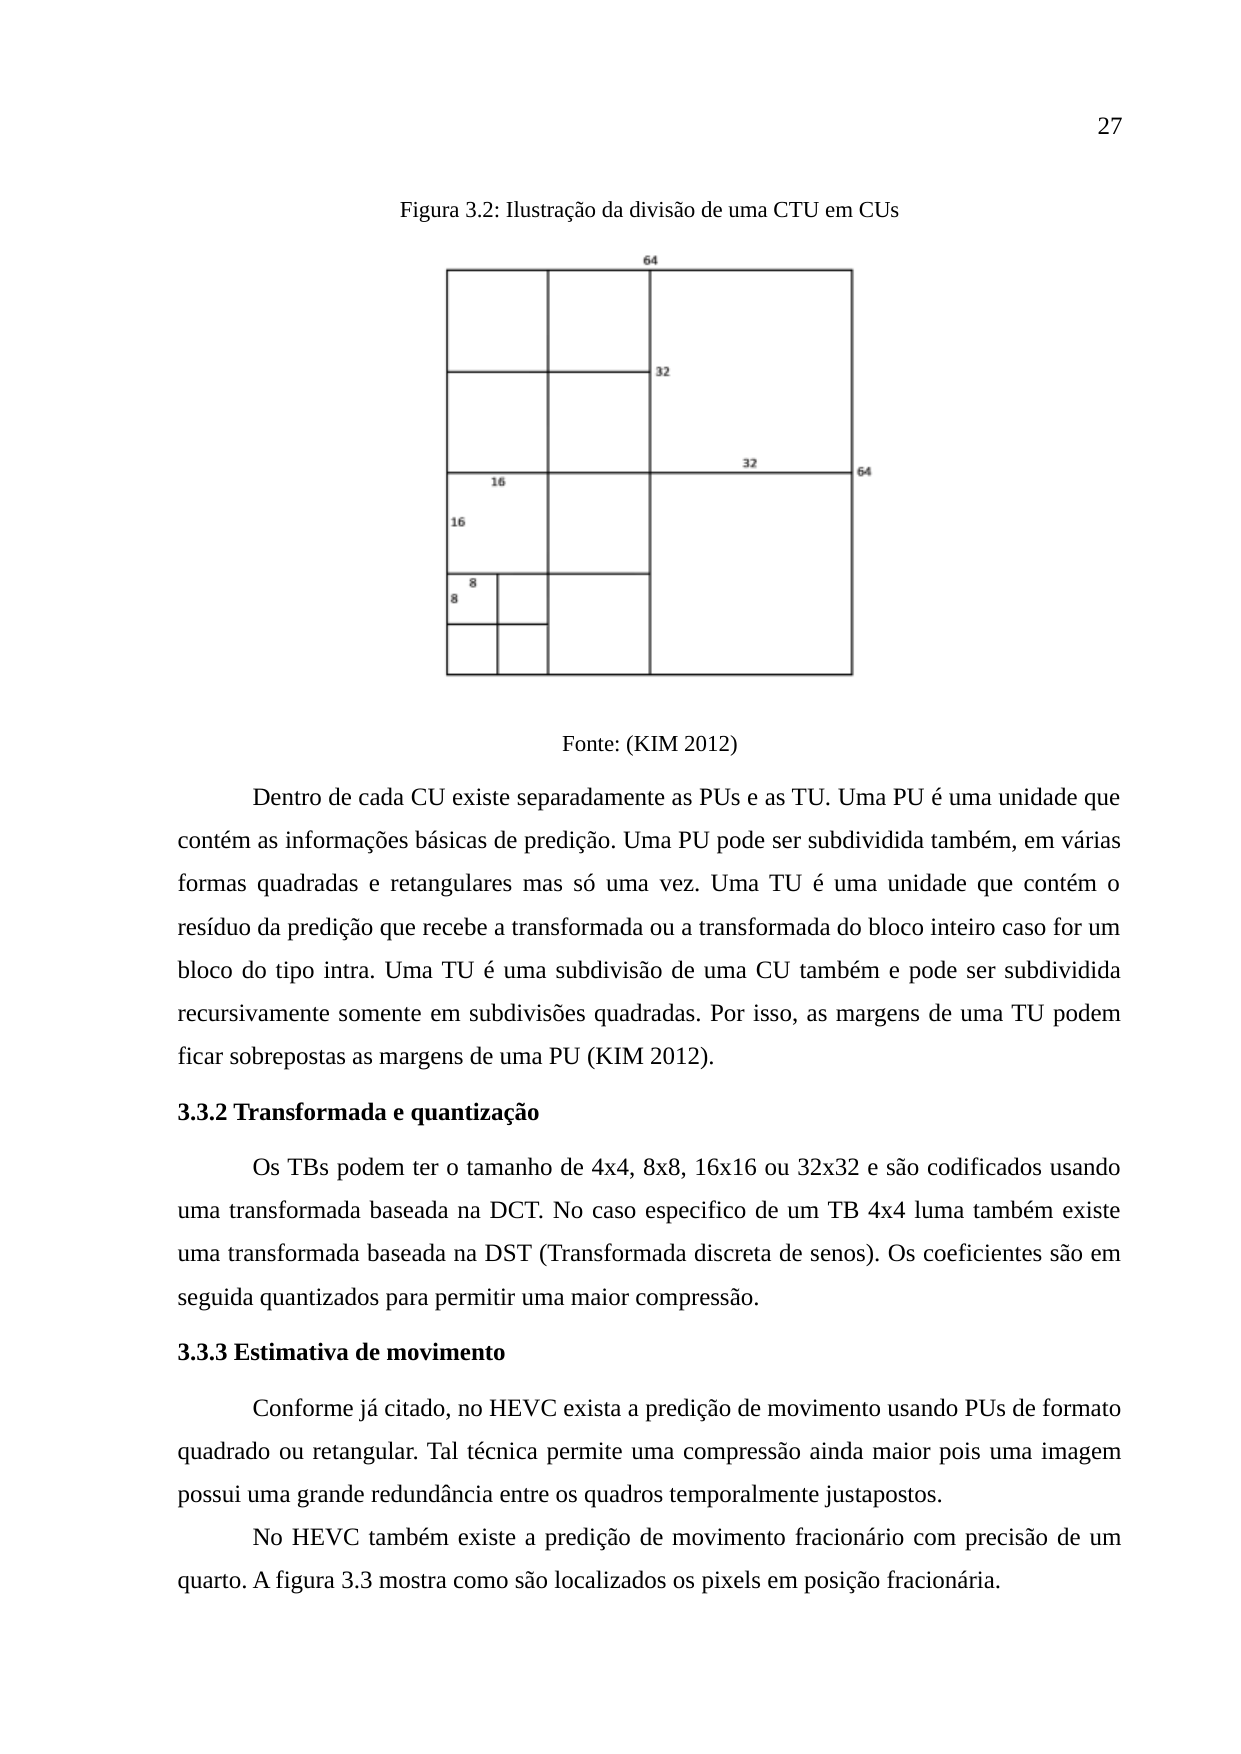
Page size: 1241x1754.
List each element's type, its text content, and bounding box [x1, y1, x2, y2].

subtitle 3.3.2 Transformada e quantização [177, 1097, 1122, 1125]
text Conforme já citado, no HEVC exista a predição de movimento usando PUs de formato quadrado ou retangular. Tal técnica permite uma compressão ainda maior pois uma imagem possui uma grande redundância entre os quadros temporalmente justapostos. [177, 1393, 1122, 1508]
text Os TBs podem ter o tamanho de 4x4, 8x8, 16x16 ou 32x32 e são codificados usando uma transformada baseada na DCT. No caso especifico de um TB 4x4 luma também existe uma transformada baseada na DST (Transformada discreta de senos). Os coeficientes são em seguida quantizados para permitir uma maior compressão. [177, 1152, 1122, 1310]
picture [423, 248, 876, 699]
text No HEVC também existe a predição de movimento fracionário com precisão de um quarto. A figura 3.3 mostra como são localizados os pixels em posição fracionária. [177, 1522, 1122, 1594]
subtitle 3.3.3 Estimativa de movimento [177, 1337, 1122, 1366]
text Dentro de cada CU existe separadamente as PUs e as TU. Uma PU é uma unidade que contém as informações básicas de predição. Uma PU pode ser subdividida também, em várias formas quadradas e retangulares mas só uma vez. Uma TU é uma unidade que contém o resíduo da predição que recebe a transformada ou a transformada do bloco inteiro caso for um bloco do tipo intra. Uma TU é uma subdivisão de uma CU também e pode ser subdividida recursivamente somente em subdivisões quadradas. Por isso, as margens de uma TU podem ficar sobrepostas as margens de uma PU (KIM 2012). [177, 782, 1122, 1070]
text Fonte: (KIM 2012) [177, 248, 1122, 757]
text Figura 3.2: Ilustração da divisão de uma CTU em CUs [177, 196, 1122, 222]
